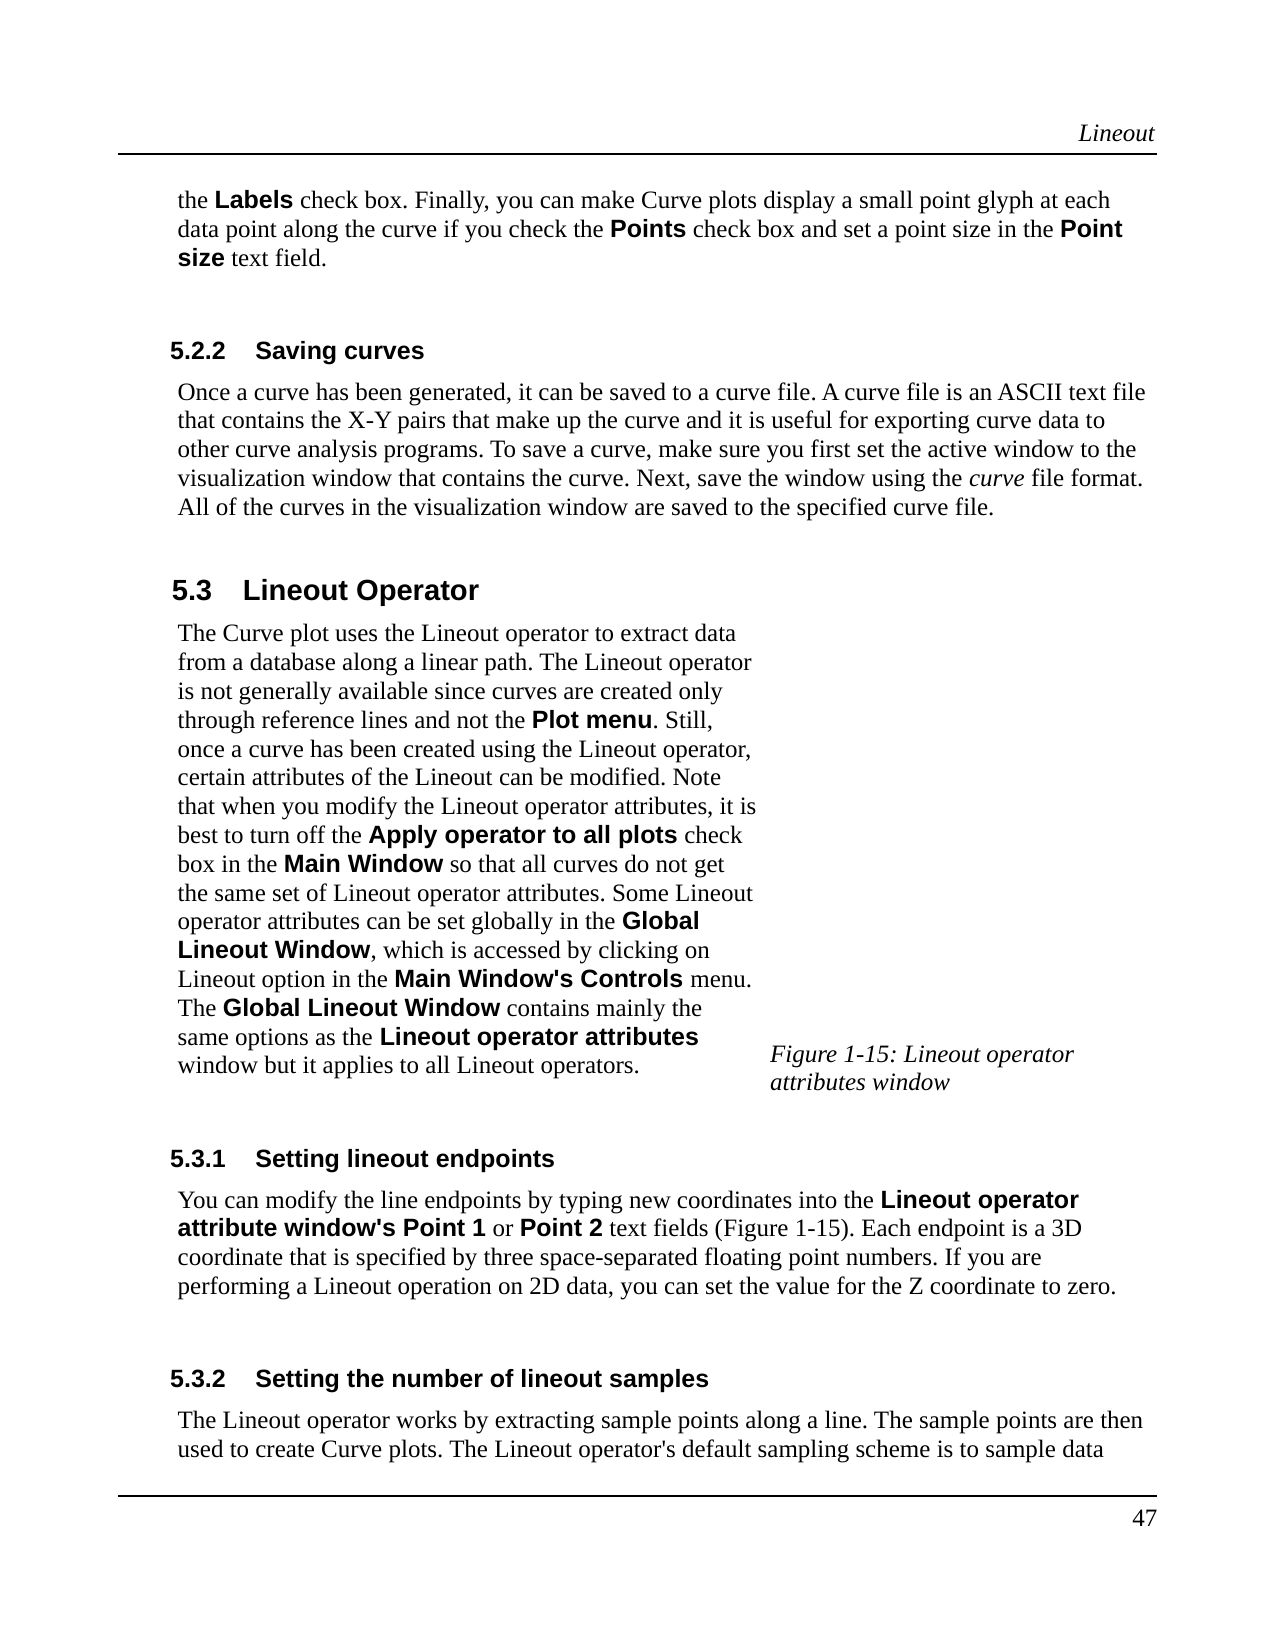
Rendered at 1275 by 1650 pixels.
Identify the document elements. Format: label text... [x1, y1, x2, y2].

subtitle Setting the number of lineout samples [163, 1364, 1157, 1393]
text The Lineout operator works by extracting sample points along a line. The sample points are then used to create Curve plots. The Lineout operator's default sampling scheme is to sample data [177, 1405, 1157, 1462]
subtitle Lineout Operator [163, 572, 1157, 606]
text Figure 1-15: Lineout operator attributes window [770, 643, 1145, 1096]
text You can modify the line endpoints by typing new coordinates into the Lineout operator attribute window's Point 1 or Point 2 text fields (Figure 1-15). Each endpoint is a 3D coordinate that is specified by three space-separated floating point numbers. If you are performing a Lineout operation on 2D data, you can set the value for the Z coordinate to zero. [177, 1184, 1157, 1300]
subtitle Setting lineout endpoints [163, 1144, 1157, 1173]
text Once a curve has been generated, it can be saved to a curve file. A curve file is an ASCII text file that contains the X-Y pairs that make up the curve and it is useful for exporting curve data to other curve analysis programs. To save a curve, make sure you first set the active window to the visualization window that contains the curve. Next, save the window using the curve file format. All of the curves in the visualization window are saved to the specified curve file. [177, 377, 1157, 521]
text the Labels check box. Finally, you can make Curve plots display a small point glyph at each data point along the curve if you check the Points check box and set a point size in the Point size text field. [177, 185, 1157, 272]
subtitle Saving curves [163, 336, 1157, 365]
text The Curve plot uses the Lineout operator to extract data from a database along a linear path. The Lineout operator is not generally available since curves are created only through reference lines and not the Plot menu. Still, once a curve has been created using the Lineout operator, certain attributes of the Lineout can be modified. Note that when you modify the Lineout operator attributes, it is best to turn off the Apply operator to all plots check box in the Main Window so that all curves do not get the same set of Lineout operator attributes. Some Lineout operator attributes can be set globally in the Global Lineout Window, which is accessed by clicking on Lineout option in the Main Window's Controls menu. The Global Lineout Window contains mainly the same options as the Lineout operator attributes window but it applies to all Lineout operators. [177, 618, 1157, 1079]
